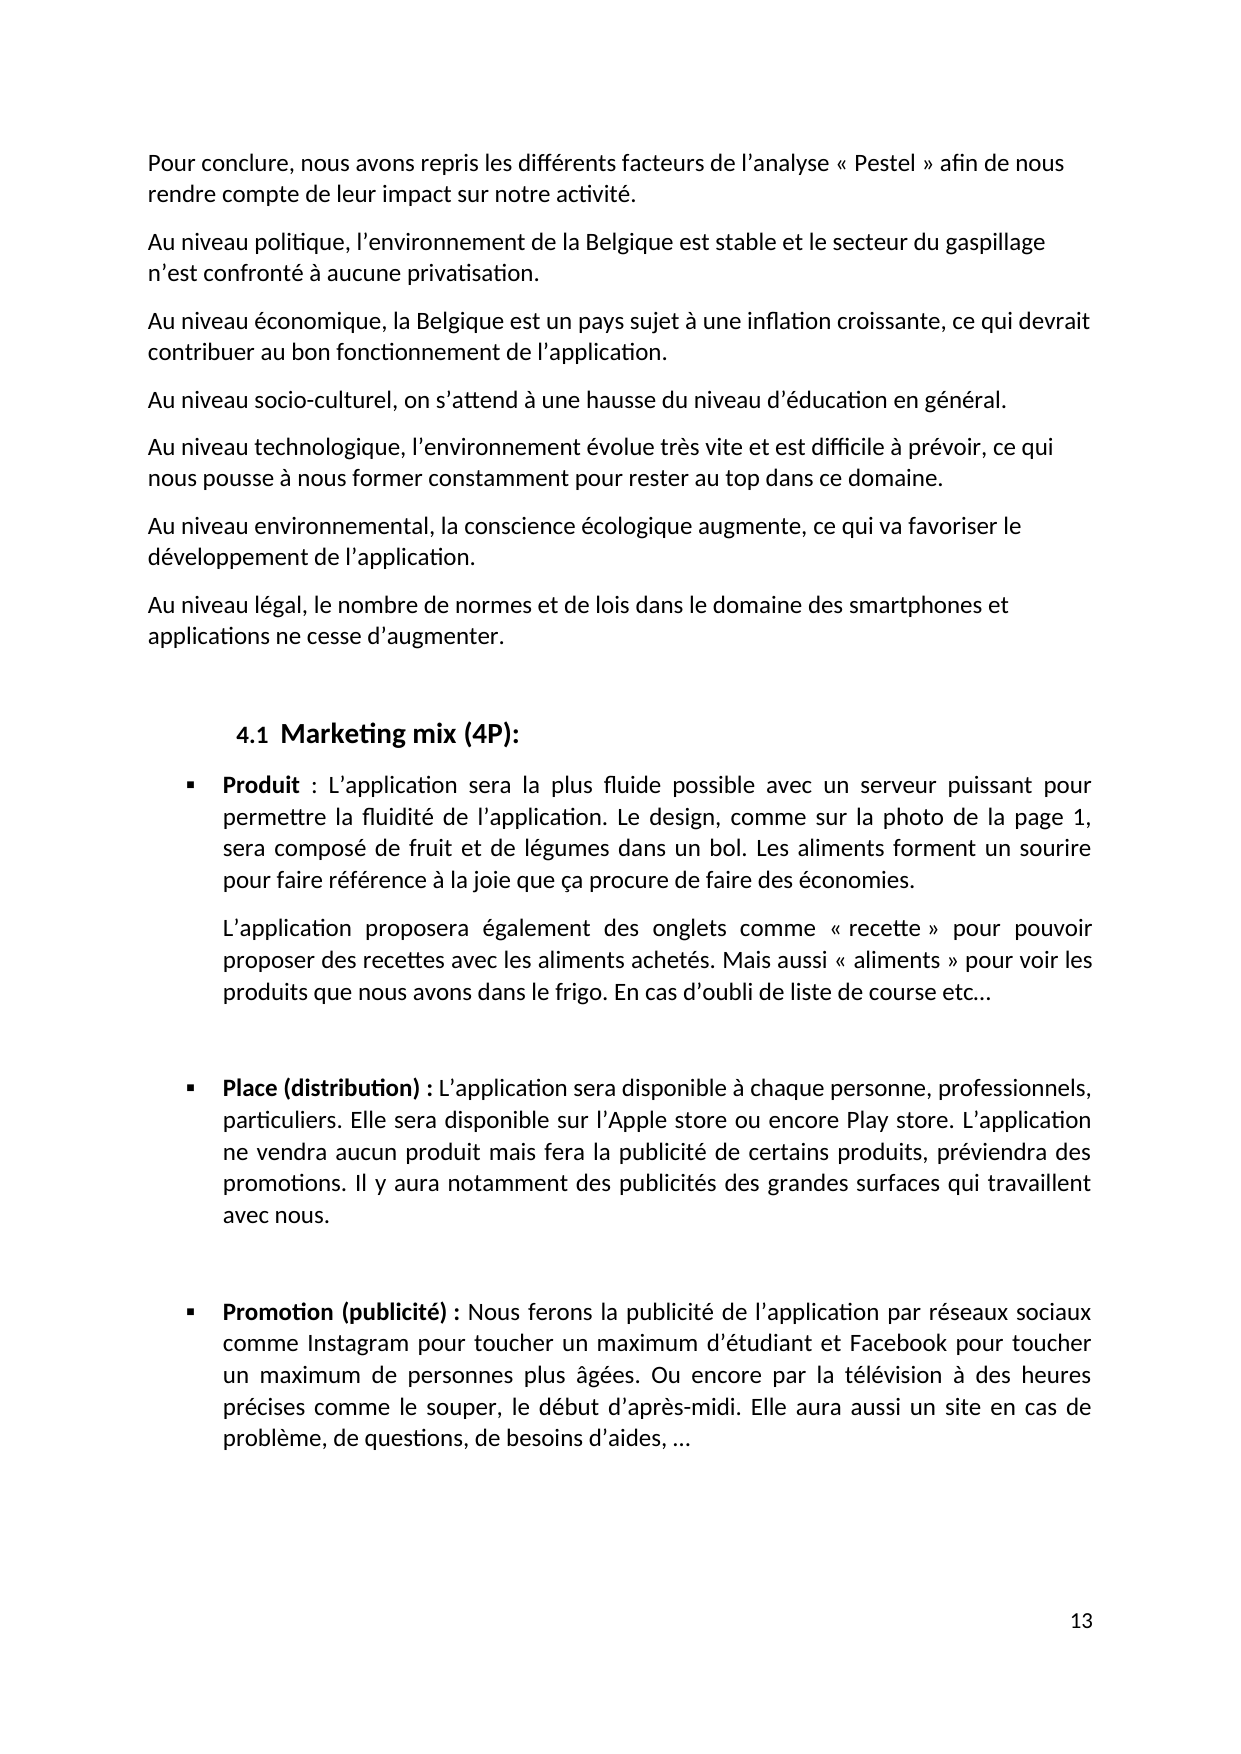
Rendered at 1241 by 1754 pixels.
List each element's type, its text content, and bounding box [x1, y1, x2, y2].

text Au niveau socio-culturel, on s’attend à une hausse du niveau d’éducation en général. [148, 384, 1093, 414]
text L’application proposera également des onglets comme « recette » pour pouvoir proposer des recettes avec les aliments achetés. Mais aussi « aliments » pour voir les produits que nous avons dans le frigo. En cas d’oubli de liste de course etc… [223, 912, 1093, 1006]
text Au niveau économique, la Belgique est un pays sujet à une inflation croissante, ce qui devrait contribuer au bon fonctionnement de l’application. [148, 305, 1093, 367]
text Pour conclure, nous avons repris les différents facteurs de l’analyse « Pestel » afin de nous rendre compte de leur impact sur notre activité. [148, 148, 1093, 209]
list Place (distribution) : L’application sera disponible à chaque personne, professionnels, particuliers. Elle sera disponible sur l’Apple store ou encore Play store. L’application ne vendra aucun produit mais fera la publicité de certains produits, préviendra des promotions. Il y aura notamment des publicités des grandes surfaces qui travaillent avec nous. [185, 1072, 1093, 1230]
text Au niveau politique, l’environnement de la Belgique est stable et le secteur du gaspillage n’est confronté à aucune privatisation. [148, 226, 1093, 288]
text Au niveau technologique, l’environnement évolue très vite et est difficile à prévoir, ce qui nous pousse à nous former constamment pour rester au top dans ce domaine. [148, 432, 1093, 493]
list Promotion (publicité) : Nous ferons la publicité de l’application par réseaux sociaux comme Instagram pour toucher un maximum d’étudiant et Facebook pour toucher un maximum de personnes plus âgées. Ou encore par la télévision à des heures précises comme le souper, le début d’après-midi. Elle aura aussi un site en cas de problème, de questions, de besoins d’aides, … [185, 1296, 1093, 1453]
text Au niveau environnemental, la conscience écologique augmente, ce qui va favoriser le développement de l’application. [148, 510, 1093, 572]
list Produit : L’application sera la plus fluide possible avec un serveur puissant pour permettre la fluidité de l’application. Le design, comme sur la photo de la page 1, sera composé de fruit et de légumes dans un bol. Les aliments forment un sourire pour faire référence à la joie que ça procure de faire des économies. [185, 769, 1093, 895]
list Marketing mix (4P): [236, 716, 1093, 751]
text Au niveau légal, le nombre de normes et de lois dans le domaine des smartphones et applications ne cesse d’augmenter. [148, 589, 1093, 651]
